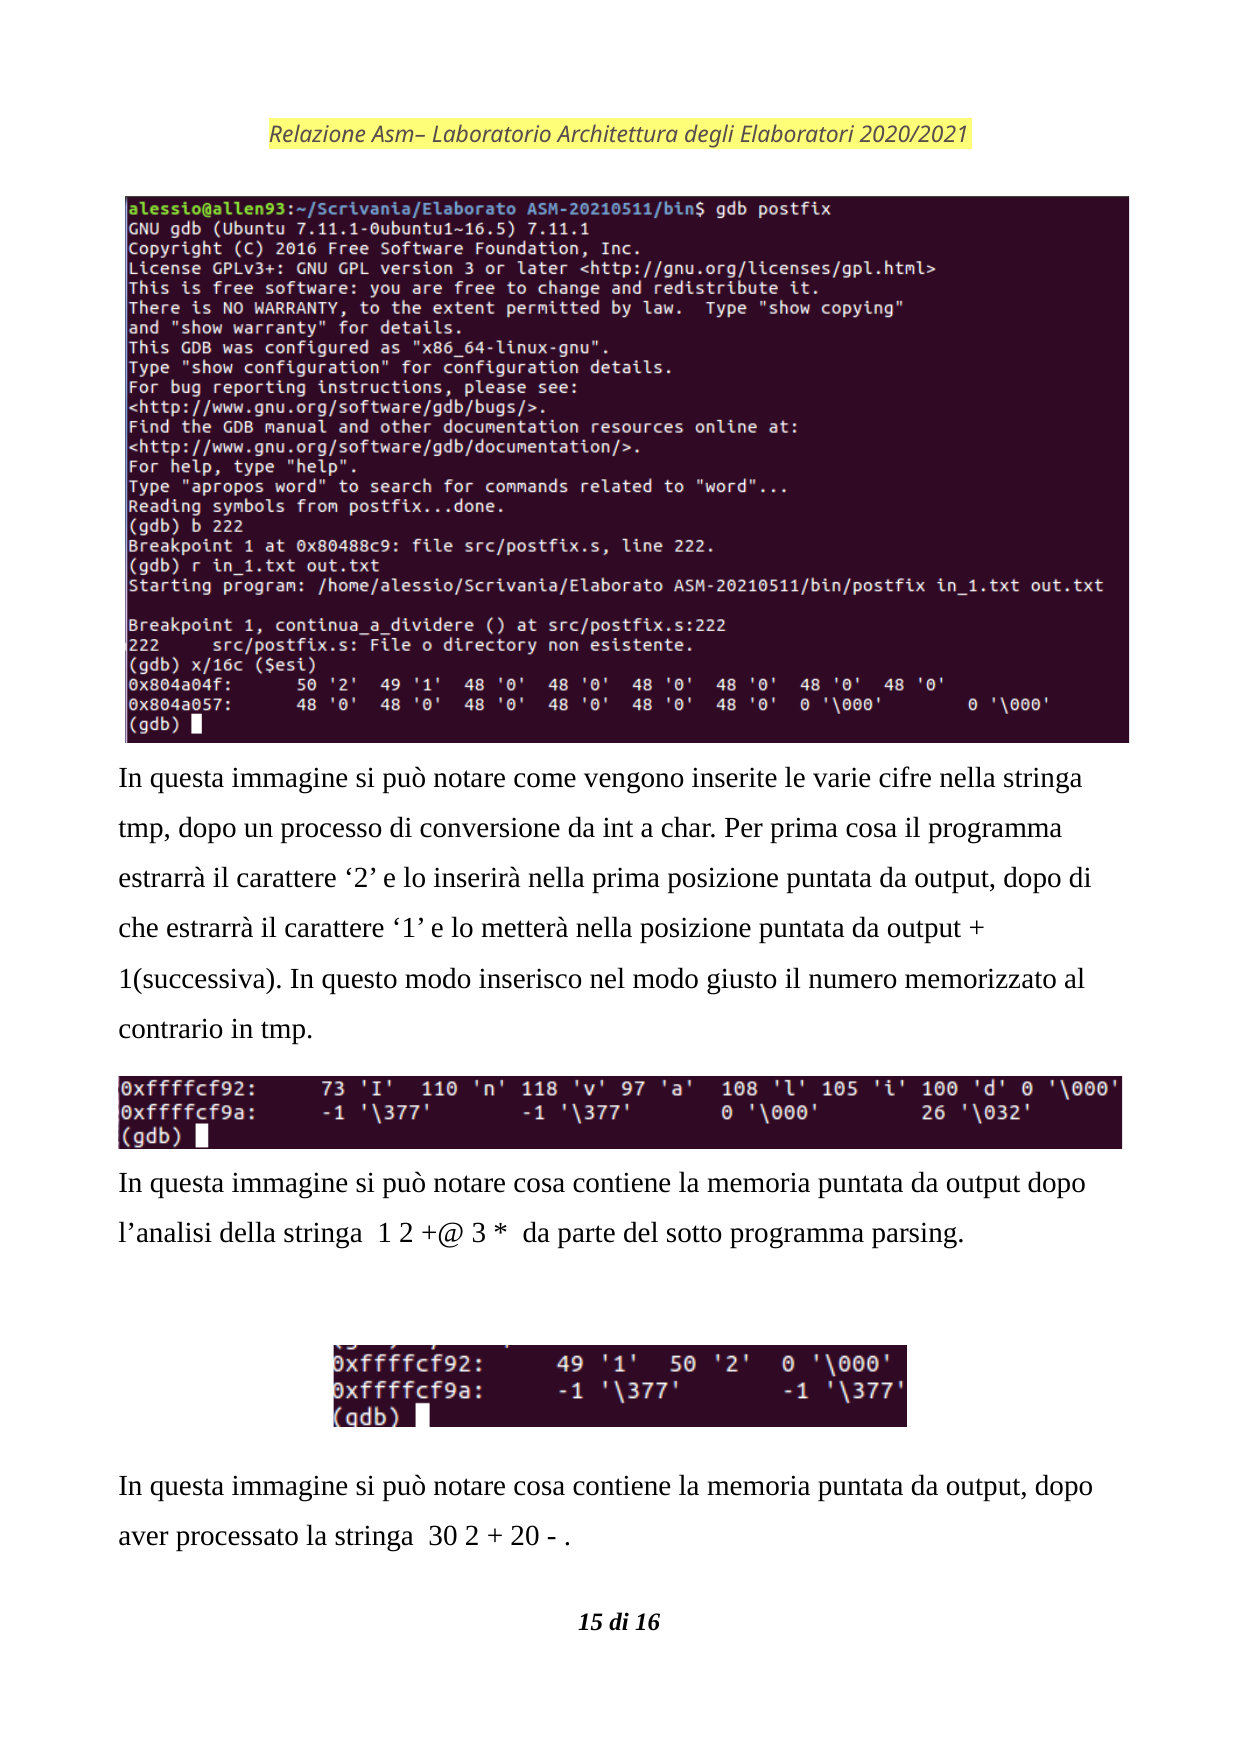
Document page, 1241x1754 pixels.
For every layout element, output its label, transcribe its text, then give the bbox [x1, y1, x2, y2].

text In questa immagine si può notare cosa contiene la memoria puntata da output dopo l’analisi della stringa 1 2 +@ 3 * da parte del sotto programma parsing. [118, 1149, 1122, 1249]
text In questa immagine si può notare come vengono inserite le varie cifre nella stringa tmp, dopo un processo di conversione da int a char. Per prima cosa il programma estrarrà il carattere ‘2’ e lo inserirà nella prima posizione puntata da output, dopo di che estrarrà il carattere ‘1’ e lo metterà nella posizione puntata da output + 1(successiva). In questo modo inserisco nel modo giusto il numero memorizzato al contrario in tmp. [118, 179, 1122, 1045]
picture [125, 196, 1130, 743]
picture [333, 1345, 907, 1427]
picture [118, 1076, 1123, 1149]
text In questa immagine si può notare cosa contiene la memoria puntata da output, dopo aver processato la stringa 30 2 + 20 - . [118, 1468, 1122, 1552]
